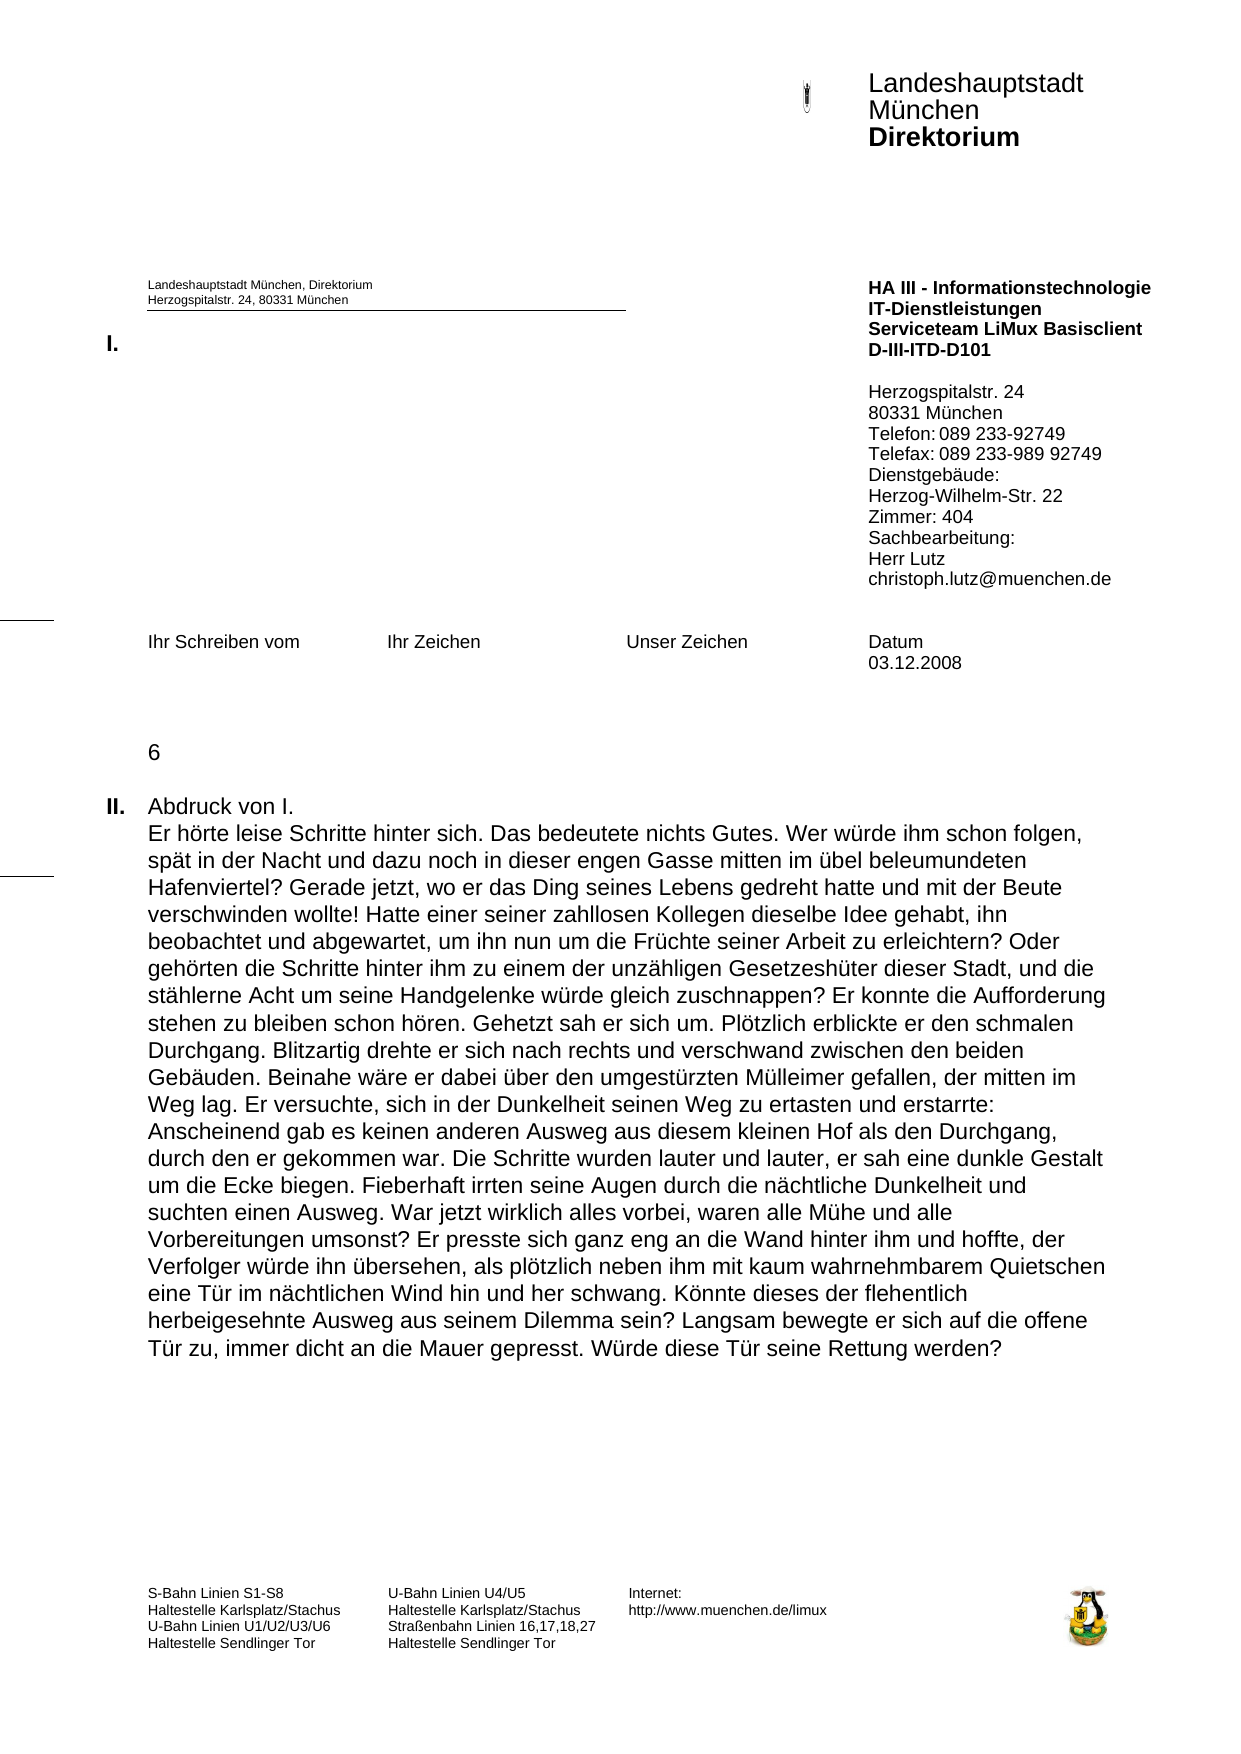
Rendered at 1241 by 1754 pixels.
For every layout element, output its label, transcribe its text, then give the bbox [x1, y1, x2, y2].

table_header S-Bahn Linien S1-S8 Haltestelle Karlsplatz/Stachus U-Bahn Linien U1/U2/U3/U6 Haltestelle Sendlinger Tor [148, 1551, 388, 1652]
text Herzogspitalstr. 24, 80331 München [148, 292, 626, 307]
text Landeshauptstadt München, Direktorium [148, 277, 626, 292]
text II. Abdruck von I. [106, 793, 1109, 820]
text Ihr Zeichen [387, 632, 593, 653]
text HA III - Informationstechnologie IT-Dienstleistungen Serviceteam LiMux Basisclient [868, 277, 1199, 340]
table_header U-Bahn Linien U4/U5 Haltestelle Karlsplatz/Stachus Straßenbahn Linien 16,17,18,27 Haltestelle Sendlinger Tor [388, 1551, 628, 1652]
text Herzogspitalstr. 24 80331 München Telefon: 089 233-92749 Telefax: 089 233-989 92749 Dienstgebäude: Herzog-Wilhelm-Str. 22 Zimmer: 404 Sachbearbeitung: Herr Lutz christoph.lutz@muenchen.de [868, 382, 1199, 590]
text Er hörte leise Schritte hinter sich. Das bedeutete nichts Gutes. Wer würde ihm schon folgen, spät in der Nacht und dazu noch in dieser engen Gasse mitten im übel beleumundeten Hafenviertel? Gerade jetzt, wo er das Ding seines Lebens gedreht hatte und mit der Beute verschwinden wollte! Hatte einer seiner zahllosen Kollegen dieselbe Idee gehabt, ihn beobachtet und abgewartet, um ihn nun um die Früchte seiner Arbeit zu erleichtern? Oder gehörten die Schritte hinter ihm zu einem der unzähligen Gesetzeshüter dieser Stadt, und die stählerne Acht um seine Handgelenke würde gleich zuschnappen? Er konnte die Aufforderung stehen zu bleiben schon hören. Gehetzt sah er sich um. Plötzlich erblickte er den schmalen Durchgang. Blitzartig drehte er sich nach rechts und verschwand zwischen den beiden Gebäuden. Beinahe wäre er dabei über den umgestürzten Mülleimer gefallen, der mitten im Weg lag. Er versuchte, sich in der Dunkelheit seinen Weg zu ertasten und erstarrte: Anscheinend gab es keinen anderen Ausweg aus diesem kleinen Hof als den Durchgang, durch den er gekommen war. Die Schritte wurden lauter und lauter, er sah eine dunkle Gestalt um die Ecke biegen. Fieberhaft irrten seine Augen durch die nächtliche Dunkelheit und suchten einen Ausweg. War jetzt wirklich alles vorbei, waren alle Mühe und alle Vorbereitungen umsonst? Er presste sich ganz eng an die Wand hinter ihm und hoffte, der Verfolger würde ihn übersehen, als plötzlich neben ihm mit kaum wahrnehmbarem Quietschen eine Tür im nächtlichen Wind hin und her schwang. Könnte dieses der flehentlich herbeigesehnte Ausweg aus seinem Dilemma sein? Langsam bewegte er sich auf die offene Tür zu, immer dicht an die Mauer gepresst. Würde diese Tür seine Rettung werden? [148, 820, 1109, 1361]
text Landeshauptstadt [868, 71, 1199, 98]
text 6 [148, 738, 1109, 766]
text Ihr Schreiben vom [148, 632, 354, 653]
text Unser Zeichen [626, 632, 833, 653]
picture [1063, 1585, 1109, 1647]
table_header Internet: http://www.muenchen.de/limux [628, 1551, 869, 1652]
text München [868, 98, 1199, 125]
text D-III-ITD-D101 [868, 340, 1199, 361]
text I. [106, 331, 136, 356]
text 03.12.2008 [868, 653, 1108, 673]
table_header [869, 1551, 1110, 1652]
text Direktorium [868, 125, 1199, 152]
picture [803, 80, 811, 113]
text Datum [868, 632, 1108, 653]
